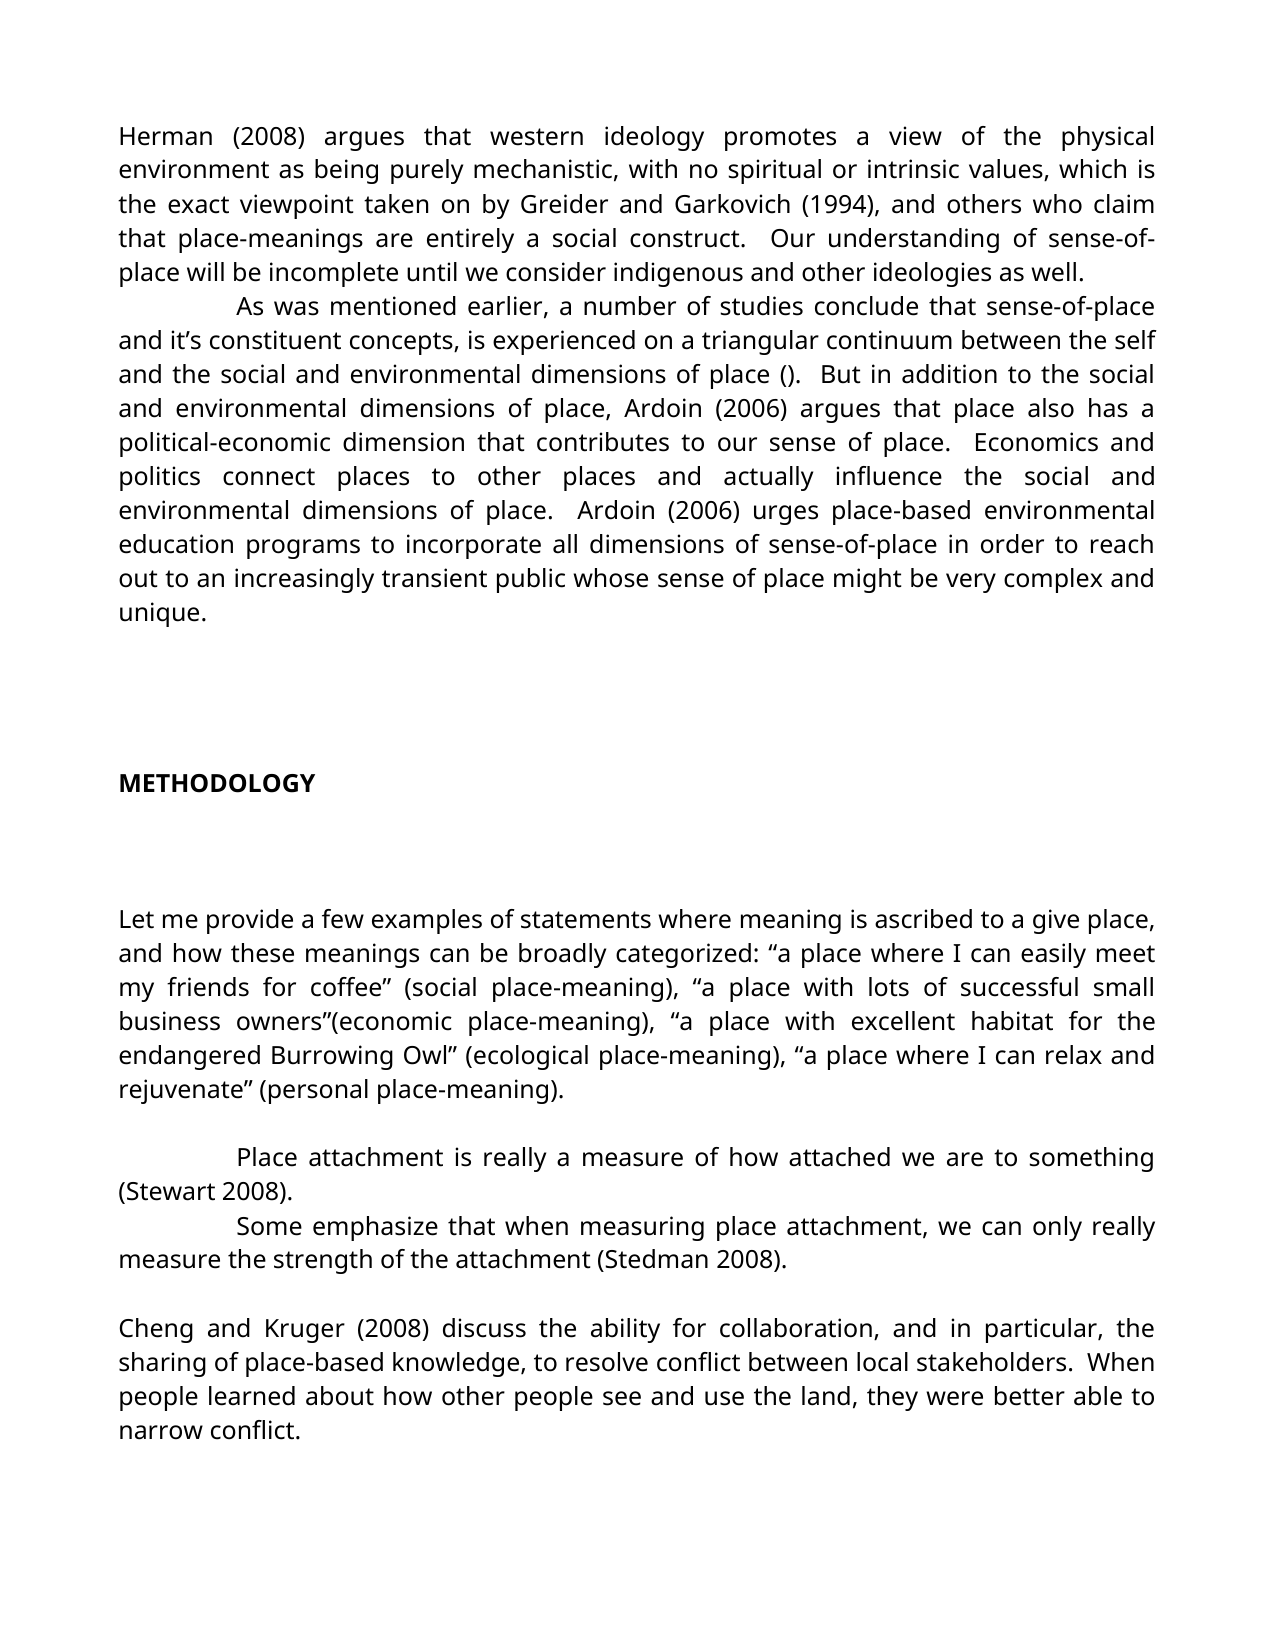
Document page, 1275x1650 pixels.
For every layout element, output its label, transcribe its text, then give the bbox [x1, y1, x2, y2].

text Some emphasize that when measuring place attachment, we can only really measure the strength of the attachment (Stedman 2008). [118, 1208, 1157, 1276]
text Place attachment is really a measure of how attached we are to something (Stewart 2008). [118, 1140, 1157, 1208]
text Herman (2008) argues that western ideology promotes a view of the physical environment as being purely mechanistic, with no spiritual or intrinsic values, which is the exact viewpoint taken on by Greider and Garkovich (1994), and others who claim that place-meanings are entirely a social construct. Our understanding of sense-of-place will be incomplete until we consider indigenous and other ideologies as well. [118, 118, 1157, 288]
text METHODOLOGY [118, 765, 1157, 799]
text Cheng and Kruger (2008) discuss the ability for collaboration, and in particular, the sharing of place-based knowledge, to resolve conflict between local stakeholders. When people learned about how other people see and use the land, they were better able to narrow conflict. [118, 1310, 1157, 1447]
text Let me provide a few examples of statements where meaning is ascribed to a give place, and how these meanings can be broadly categorized: “a place where I can easily meet my friends for coffee” (social place-meaning), “a place with lots of successful small business owners”(economic place-meaning), “a place with excellent habitat for the endangered Burrowing Owl” (ecological place-meaning), “a place where I can relax and rejuvenate” (personal place-meaning). [118, 902, 1157, 1106]
text As was mentioned earlier, a number of studies conclude that sense-of-place and it’s constituent concepts, is experienced on a triangular continuum between the self and the social and environmental dimensions of place (). But in addition to the social and environmental dimensions of place, Ardoin (2006) argues that place also has a political-economic dimension that contributes to our sense of place. Economics and politics connect places to other places and actually influence the social and environmental dimensions of place. Ardoin (2006) urges place-based environmental education programs to incorporate all dimensions of sense-of-place in order to reach out to an increasingly transient public whose sense of place might be very complex and unique. [118, 288, 1157, 629]
